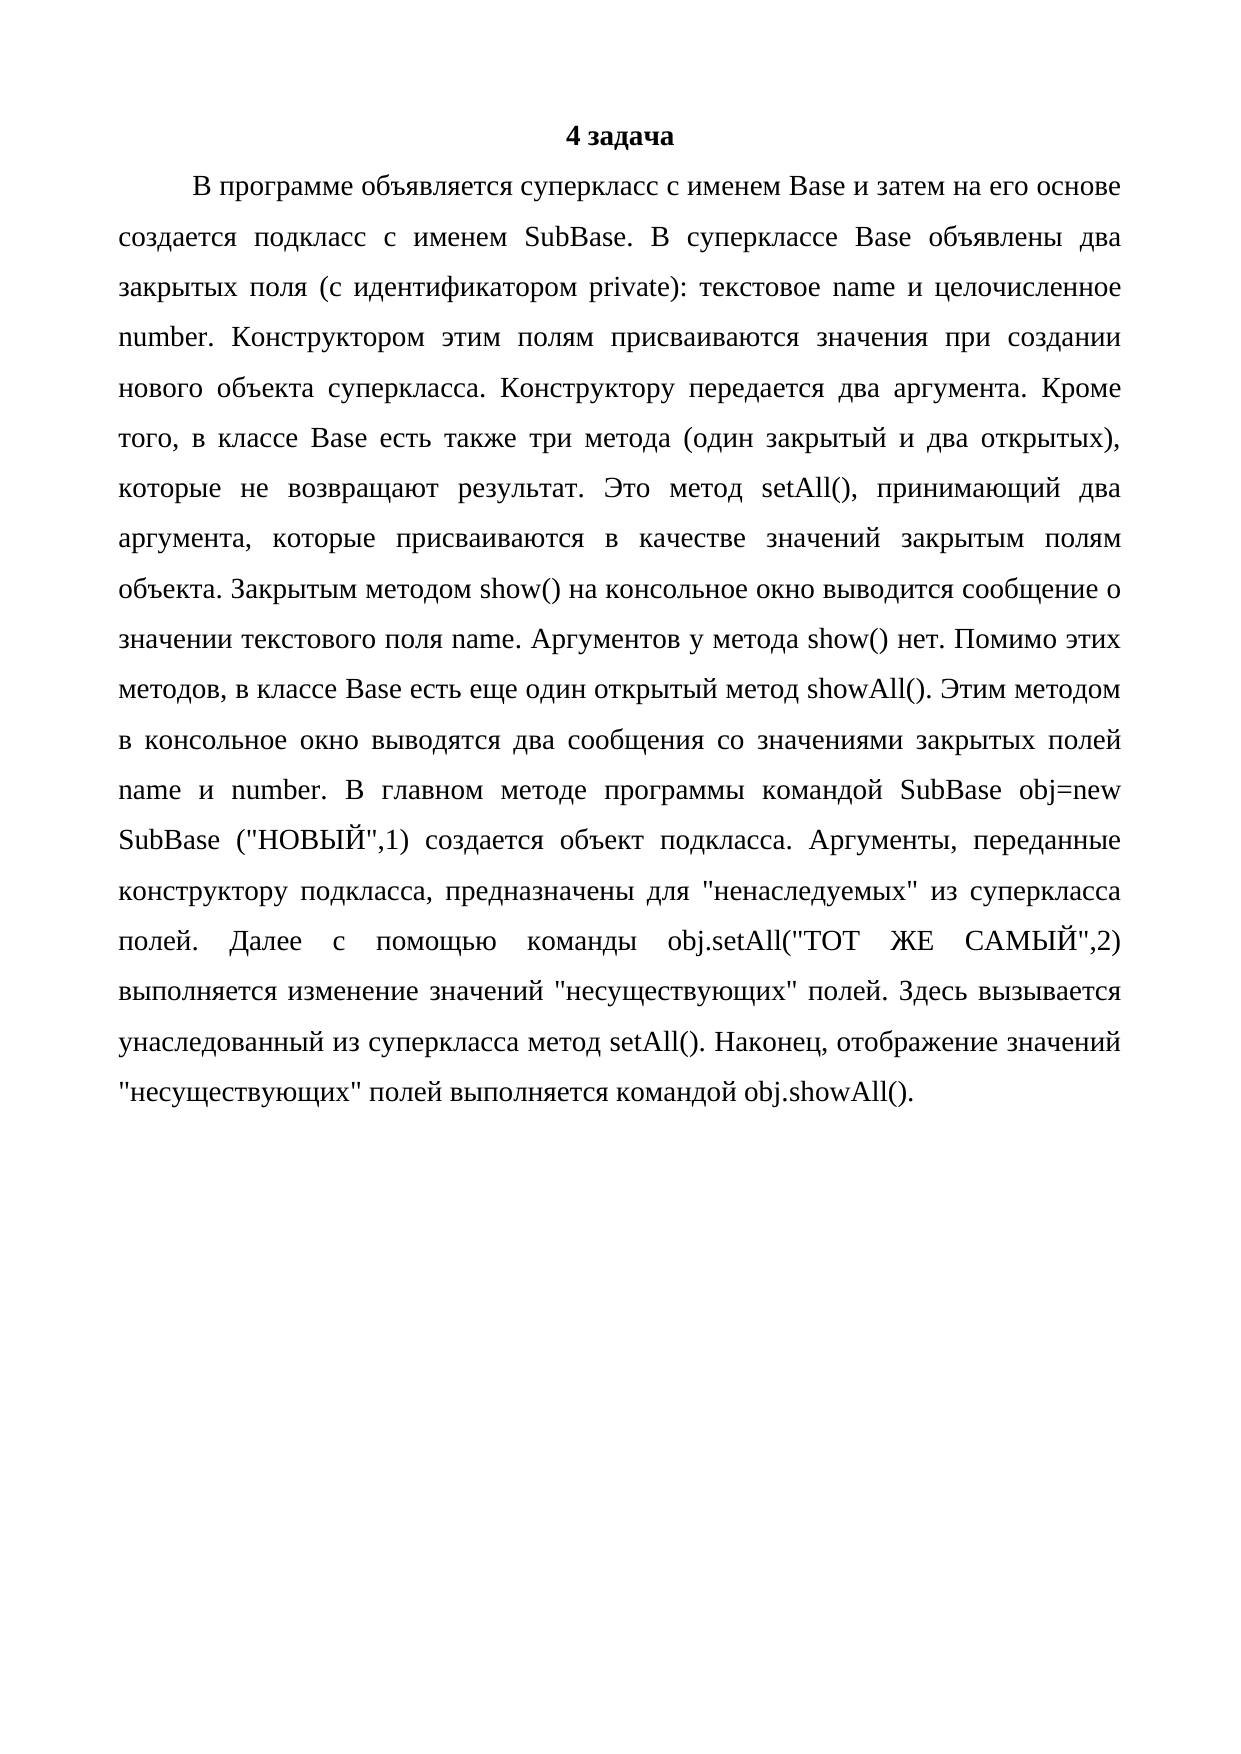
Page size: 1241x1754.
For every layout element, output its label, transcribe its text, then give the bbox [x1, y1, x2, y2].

text В программе объявляется суперкласс с именем Base и затем на его основе создается подкласс с именем SubBase. В суперклассе Base объявлены два закрытых поля (с идентификатором private): текстовое name и целочисленное number. Конструктором этим полям присваиваются значения при создании нового объекта суперкласса. Конструктору передается два аргумента. Кроме того, в классе Base есть также три метода (один закрытый и два открытых), которые не возвращают результат. Это метод setAll(), принимающий два аргумента, которые присваиваются в качестве значений закрытым полям объекта. Закрытым методом show() на консольное окно выводится сообщение о значении текстового поля name. Аргументов у метода show() нет. Помимо этих методов, в классе Base есть еще один открытый метод showAll(). Этим методом в консольное окно выводятся два сообщения со значениями закрытых полей name и number. В главном методе программы командой SubBase obj=new SubBase ("НОВЫЙ",1) создается объект подкласса. Аргументы, переданные конструктору подкласса, предназначены для "ненаследуемых" из суперкласса полей. Далее с помощью команды obj.setAll("ТОТ ЖЕ САМЫЙ",2) выполняется изменение значений "несуществующих" полей. Здесь вызывается унаследованный из суперкласса метод setAll(). Наконец, отображение значений "несуществующих" полей выполняется командой obj.showAll(). [118, 168, 1122, 1108]
text 4 задача [118, 118, 1122, 152]
